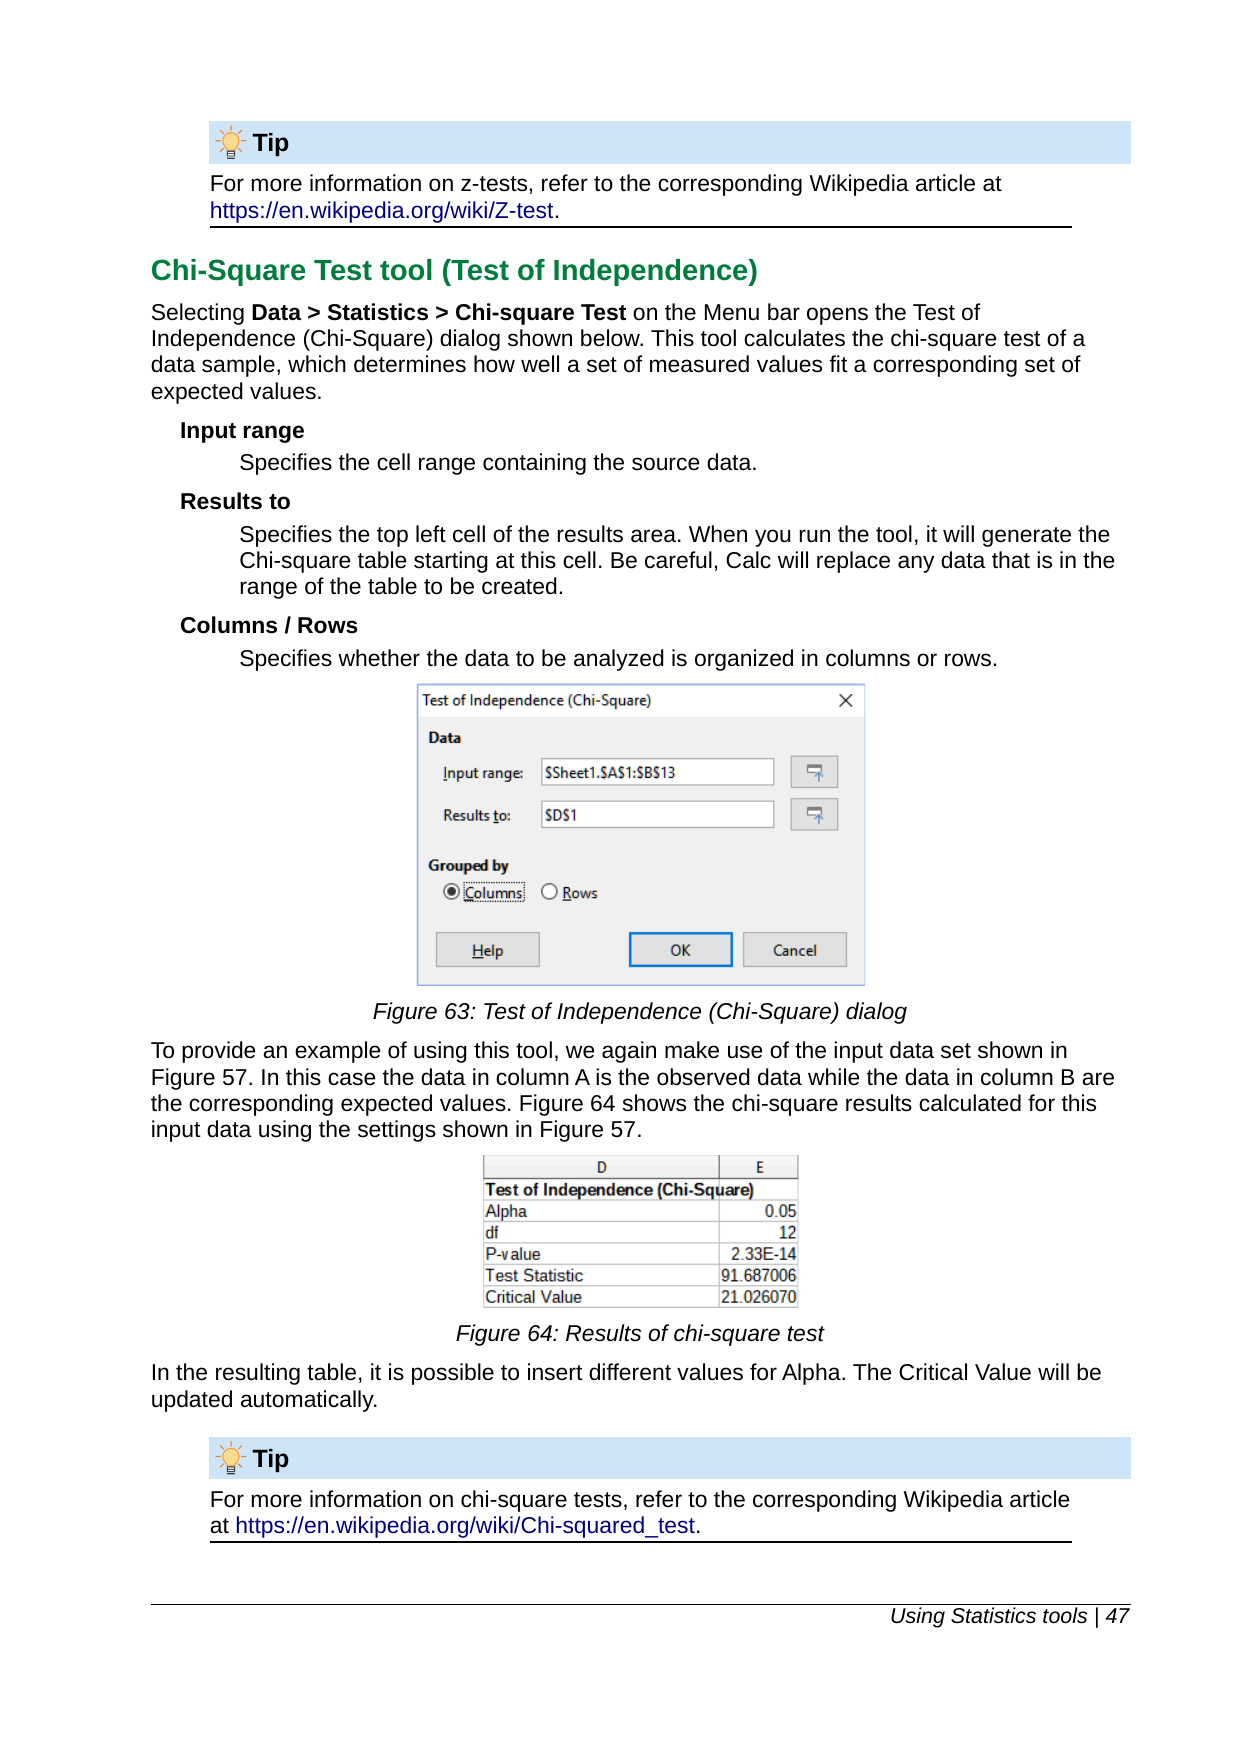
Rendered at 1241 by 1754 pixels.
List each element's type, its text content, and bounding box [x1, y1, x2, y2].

picture [416, 683, 866, 986]
subtitle Chi-Square Test tool (Test of Independence) [151, 253, 1131, 286]
text Results to [180, 488, 1131, 514]
text Specifies the cell range containing the source data. [239, 449, 1131, 476]
subtitle Tip [252, 1437, 1131, 1479]
text Specifies whether the data to be analyzed is organized in columns or rows. [239, 645, 1131, 671]
picture [483, 1155, 799, 1308]
list Selecting Data > Statistics > Chi-square Test on the Menu bar opens the Test of Independence (Chi-Square) dialog shown below. This tool calculates the chi-square test of a data sample, which determines how well a set of measured values fit a corresponding set of expected values. [151, 299, 1131, 404]
text In the resulting table, it is possible to insert different values for Alpha. The Critical Value will be updated automatically. [151, 1359, 1131, 1412]
text Figure 63: Test of Independence (Chi-Square) dialog [372, 998, 909, 1025]
text Specifies the top left cell of the results area. When you run the tool, it will generate the Chi-square table starting at this cell. Be careful, Calc will replace any data that is in the range of the table to be created. [239, 521, 1131, 600]
subtitle Tip [209, 121, 1131, 164]
text Figure 64: Results of chi-square test [456, 1320, 826, 1347]
text To provide an example of using this tool, we again make use of the input data set shown in Figure 57. In this case the data in column A is the observed data while the data in column B are the corresponding expected values. Figure 64 shows the chi-square results calculated for this input data using the settings shown in Figure 57. [151, 1037, 1131, 1142]
text Input range [180, 417, 1131, 443]
text Columns / Rows [180, 612, 1131, 638]
text For more information on z-tests, refer to the corresponding Wikipedia article at https://en.wikipedia.org/wiki/Z-test. [209, 170, 1072, 228]
text For more information on chi-square tests, refer to the corresponding Wikipedia article at https://en.wikipedia.org/wiki/Chi-squared_test. [209, 1486, 1072, 1543]
